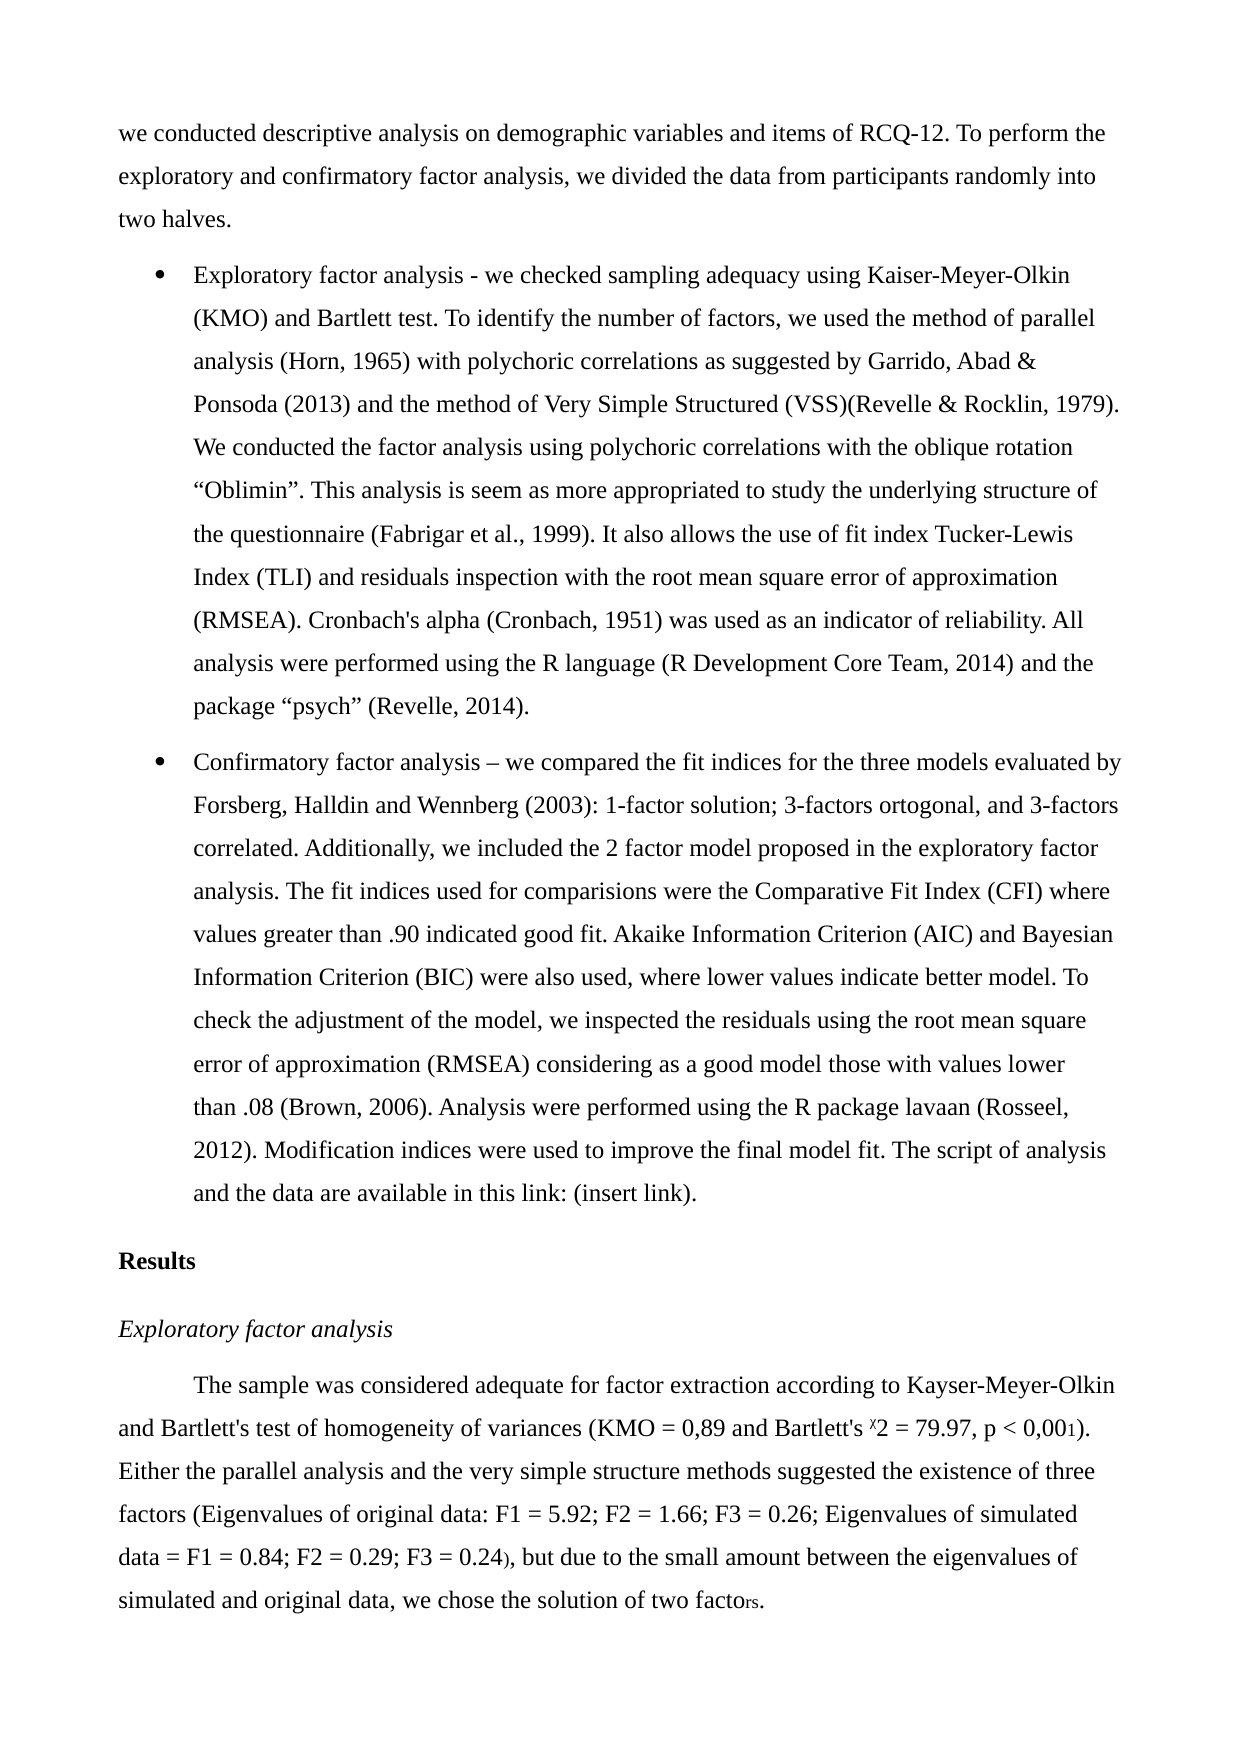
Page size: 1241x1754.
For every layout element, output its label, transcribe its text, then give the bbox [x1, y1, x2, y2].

subtitle Results [118, 1246, 1122, 1275]
text The sample was considered adequate for factor extraction according to Kayser-Meyer-Olkin and Bartlett's test of homogeneity of variances (KMO = 0,89 and Bartlett's χ2 = 79.97, p < 0,001). Either the parallel analysis and the very simple structure methods suggested the existence of three factors (Eigenvalues of original data: F1 = 5.92; F2 = 1.66; F3 = 0.26; Eigenvalues of simulated data = F1 = 0.84; F2 = 0.29; F3 = 0.24), but due to the small amount between the eigenvalues of simulated and original data, we chose the solution of two factors. [118, 1370, 1122, 1614]
list Exploratory factor analysis - we checked sampling adequacy using Kaiser-Meyer-Olkin (KMO) and Bartlett test. To identify the number of factors, we used the method of parallel analysis (Horn, 1965) with polychoric correlations as suggested by Garrido, Abad & Ponsoda (2013) and the method of Very Simple Structured (VSS)(Revelle & Rocklin, 1979). We conducted the factor analysis using polychoric correlations with the oblique rotation “Oblimin”. This analysis is seem as more appropriated to study the underlying structure of the questionnaire (Fabrigar et al., 1999). It also allows the use of fit index Tucker-Lewis Index (TLI) and residuals inspection with the root mean square error of approximation (RMSEA). Cronbach's alpha (Cronbach, 1951) was used as an indicator of reliability. All analysis were performed using the R language (R Development Core Team, 2014) and the package “psych” (Revelle, 2014). [156, 260, 1122, 720]
text we conducted descriptive analysis on demographic variables and items of RCQ-12. To perform the exploratory and confirmatory factor analysis, we divided the data from participants randomly into two halves. [118, 118, 1122, 233]
list Confirmatory factor analysis – we compared the fit indices for the three models evaluated by Forsberg, Halldin and Wennberg (2003): 1-factor solution; 3-factors ortogonal, and 3-factors correlated. Additionally, we included the 2 factor model proposed in the exploratory factor analysis. The fit indices used for comparisions were the Comparative Fit Index (CFI) where values greater than .90 indicated good fit. Akaike Information Criterion (AIC) and Bayesian Information Criterion (BIC) were also used, where lower values indicate better model. To check the adjustment of the model, we inspected the residuals using the root mean square error of approximation (RMSEA) considering as a good model those with values lower than .08 (Brown, 2006). Analysis were performed using the R package lavaan (Rosseel, 2012). Modification indices were used to improve the final model fit. The script of analysis and the data are available in this link: (insert link). [156, 747, 1122, 1207]
subtitle Exploratory factor analysis [118, 1314, 1122, 1343]
